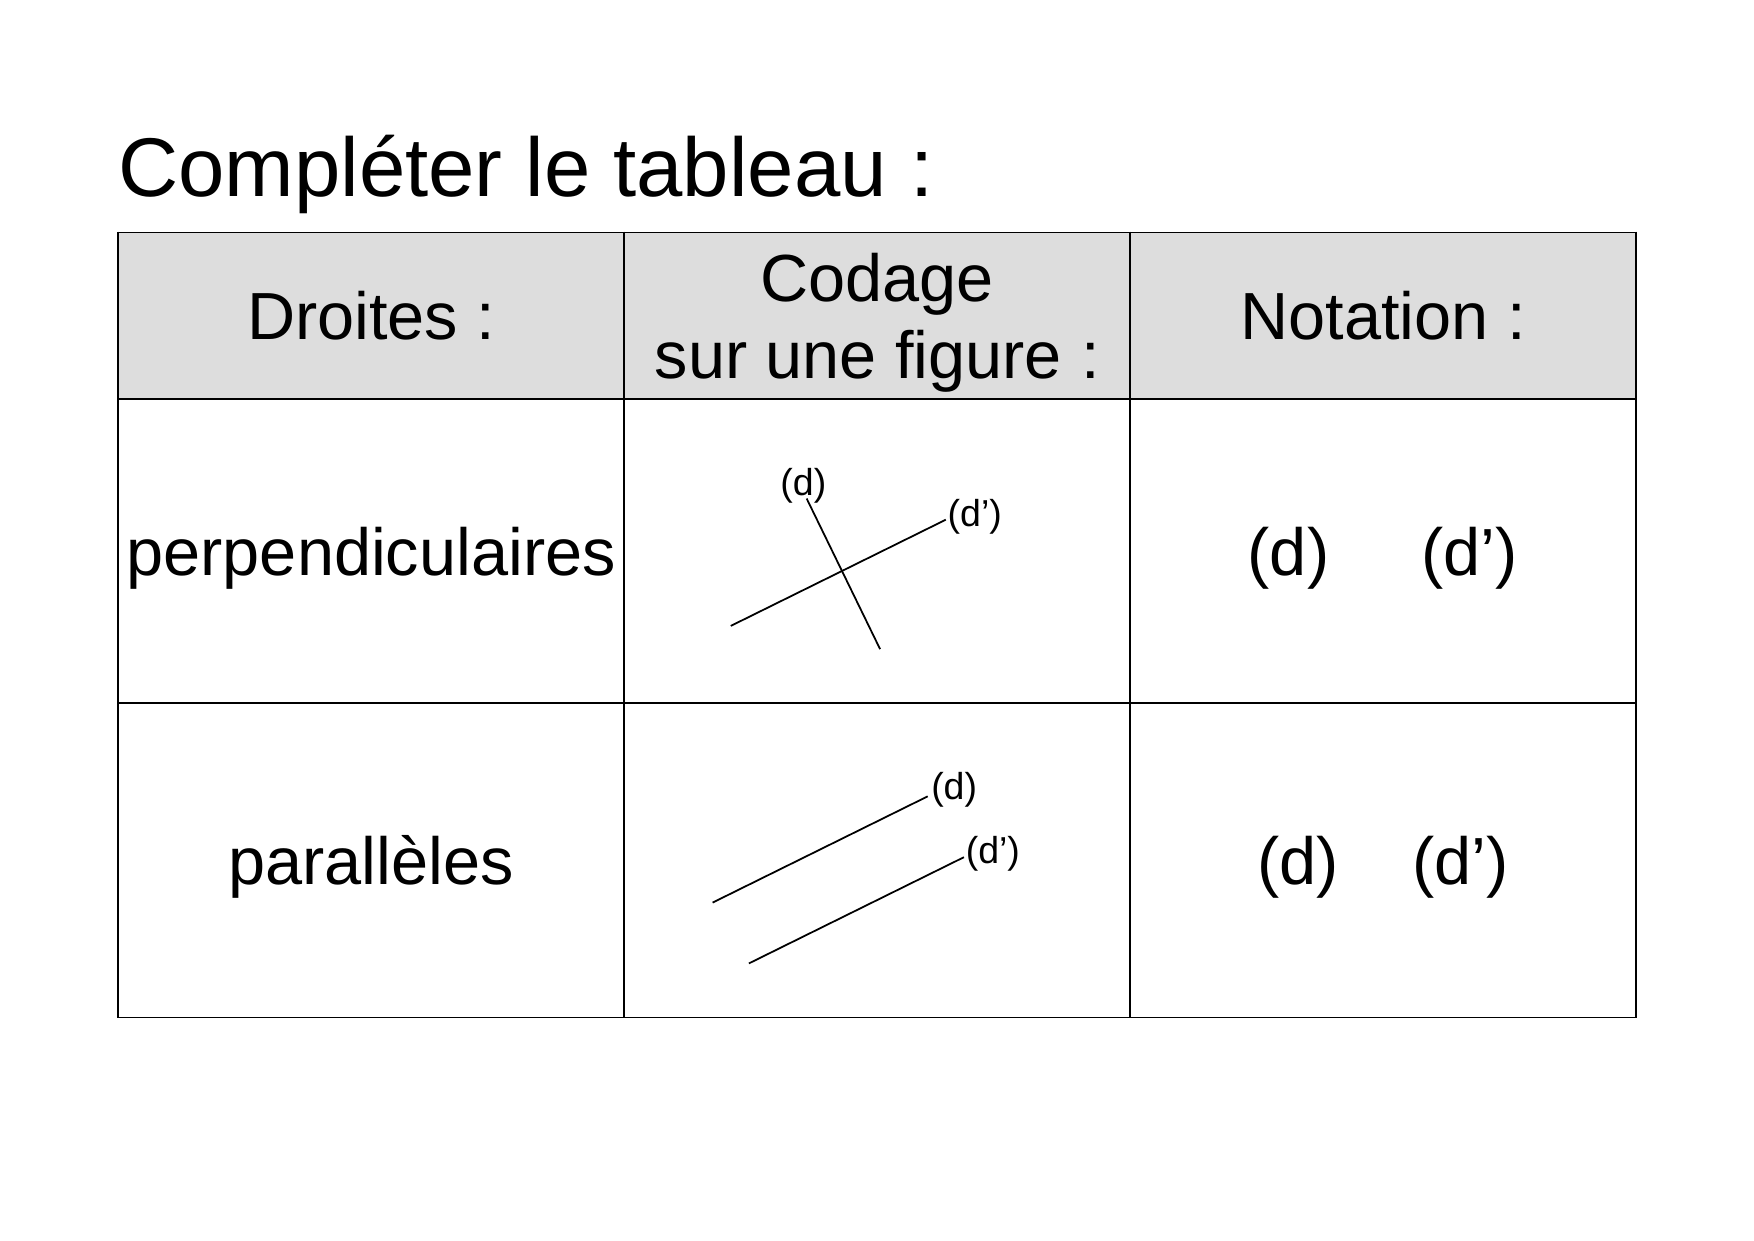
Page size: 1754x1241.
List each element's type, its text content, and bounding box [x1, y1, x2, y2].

text Compléter le tableau : [118, 118, 1636, 214]
table_header Codage sur une figure : [625, 233, 1129, 398]
table_header Notation : [1131, 233, 1635, 398]
table_cell (d) (d’) [1131, 704, 1635, 1017]
table_cell parallèles [119, 704, 623, 1017]
table_cell [625, 704, 1129, 1017]
table_cell (d) (d’) [1131, 400, 1635, 702]
table_cell perpendiculaires [119, 400, 623, 702]
table_cell [625, 400, 1129, 702]
table_header Droites : [119, 233, 623, 398]
